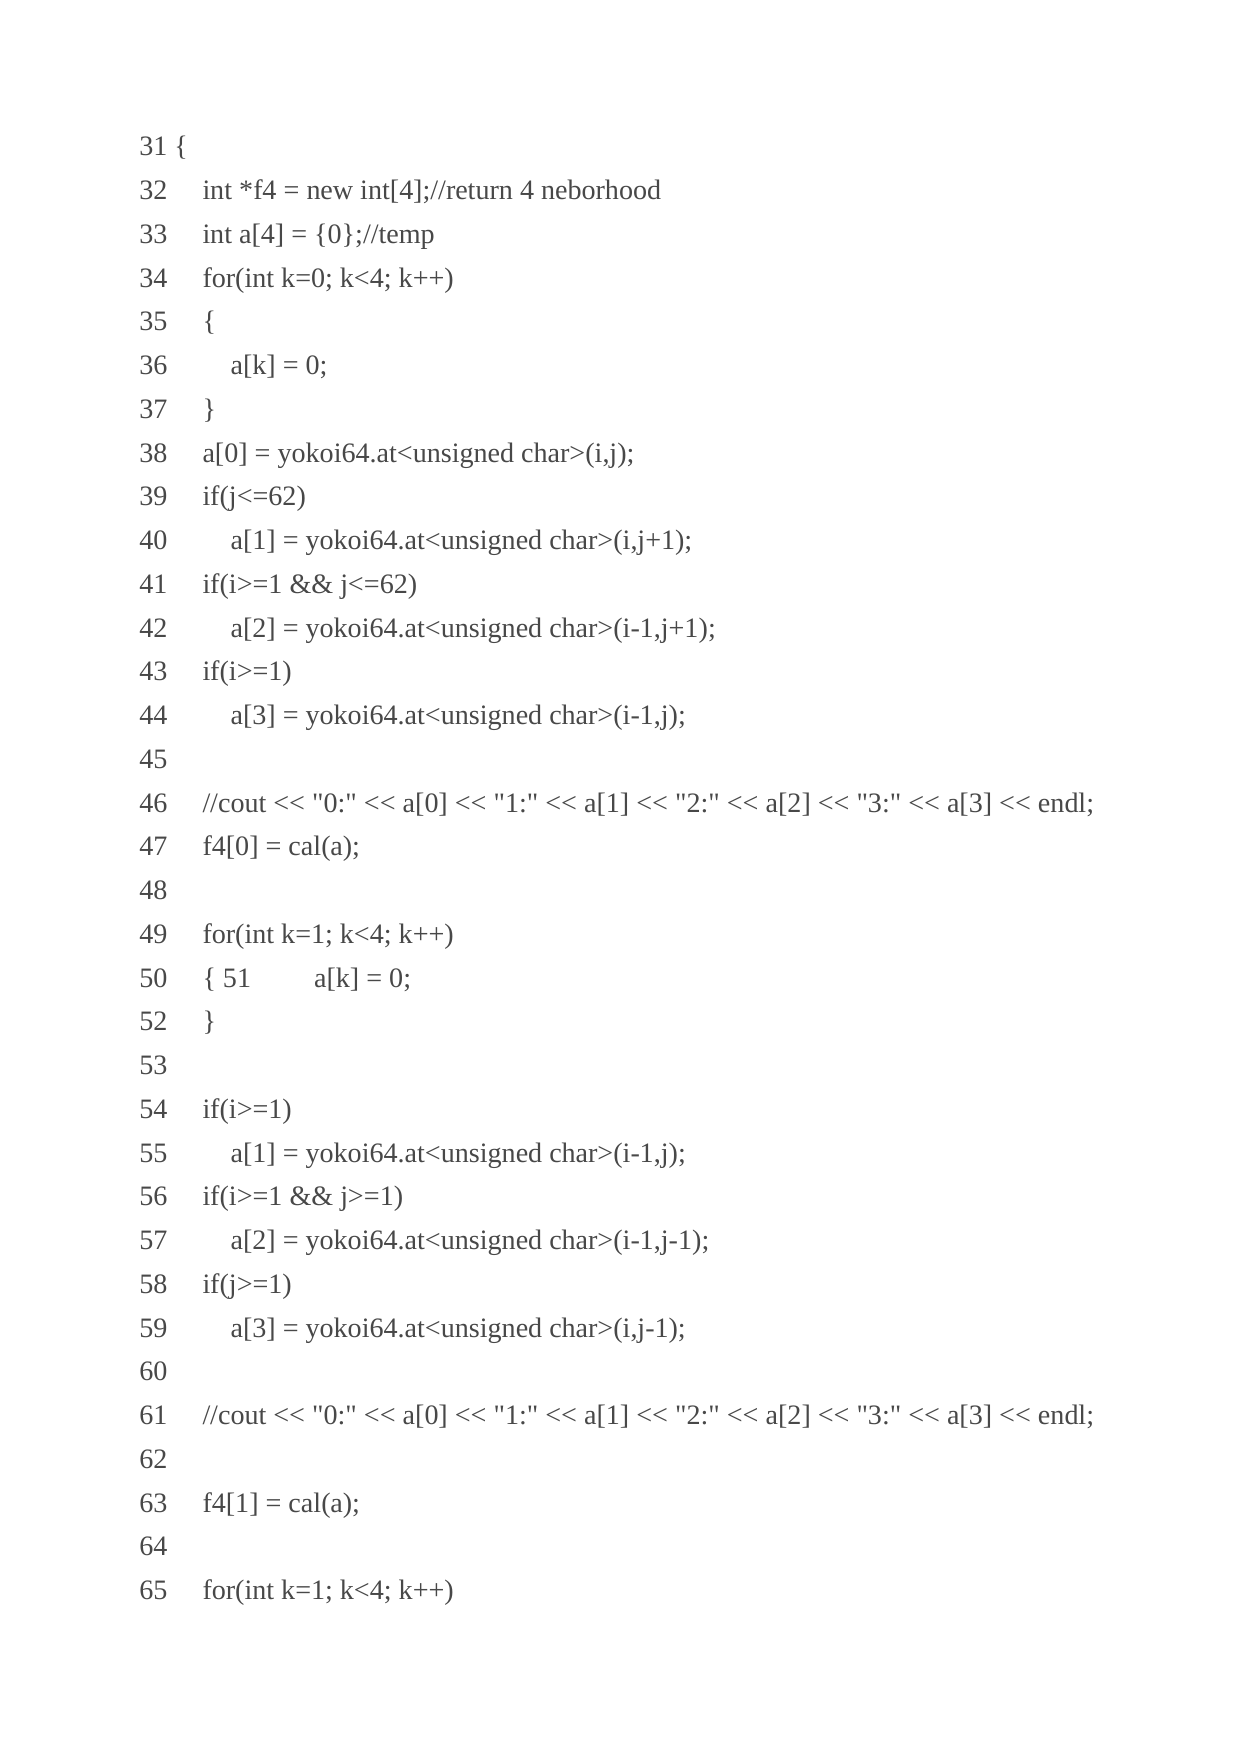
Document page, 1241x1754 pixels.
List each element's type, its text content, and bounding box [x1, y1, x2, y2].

text 45 [118, 731, 1122, 774]
text 48 [118, 862, 1122, 906]
text 60 [118, 1343, 1122, 1387]
text 52 } [118, 993, 1122, 1037]
text 31 { [118, 118, 1122, 162]
text 63 f4[1] = cal(a); [118, 1474, 1122, 1518]
text 55 a[1] = yokoi64.at<unsigned char>(i-1,j); [118, 1124, 1122, 1168]
text 50 { 51 a[k] = 0; [118, 949, 1122, 993]
text 35 { [118, 293, 1122, 337]
text 54 if(i>=1) [118, 1081, 1122, 1124]
text 34 for(int k=0; k<4; k++) [118, 249, 1122, 293]
text 41 if(i>=1 && j<=62) [118, 556, 1122, 599]
text 65 for(int k=1; k<4; k++) [118, 1562, 1122, 1606]
text 47 f4[0] = cal(a); [118, 818, 1122, 862]
text 58 if(j>=1) [118, 1256, 1122, 1299]
text 57 a[2] = yokoi64.at<unsigned char>(i-1,j-1); [118, 1212, 1122, 1256]
text 43 if(i>=1) [118, 643, 1122, 687]
text 62 [118, 1431, 1122, 1474]
text 37 } [118, 381, 1122, 424]
text 56 if(i>=1 && j>=1) [118, 1168, 1122, 1212]
text 44 a[3] = yokoi64.at<unsigned char>(i-1,j); [118, 687, 1122, 731]
text 33 int a[4] = {0};//temp [118, 206, 1122, 249]
text 40 a[1] = yokoi64.at<unsigned char>(i,j+1); [118, 512, 1122, 556]
text 39 if(j<=62) [118, 468, 1122, 512]
text 38 a[0] = yokoi64.at<unsigned char>(i,j); [118, 424, 1122, 468]
text 36 a[k] = 0; [118, 337, 1122, 381]
text 49 for(int k=1; k<4; k++) [118, 906, 1122, 949]
text 59 a[3] = yokoi64.at<unsigned char>(i,j-1); [118, 1299, 1122, 1343]
text 32 int *f4 = new int[4];//return 4 neborhood [118, 162, 1122, 206]
text 64 [118, 1518, 1122, 1562]
text 61 //cout << "0:" << a[0] << "1:" << a[1] << "2:" << a[2] << "3:" << a[3] << endl; [118, 1387, 1122, 1431]
text 53 [118, 1037, 1122, 1081]
text 46 //cout << "0:" << a[0] << "1:" << a[1] << "2:" << a[2] << "3:" << a[3] << endl; [118, 774, 1122, 818]
text 42 a[2] = yokoi64.at<unsigned char>(i-1,j+1); [118, 599, 1122, 643]
